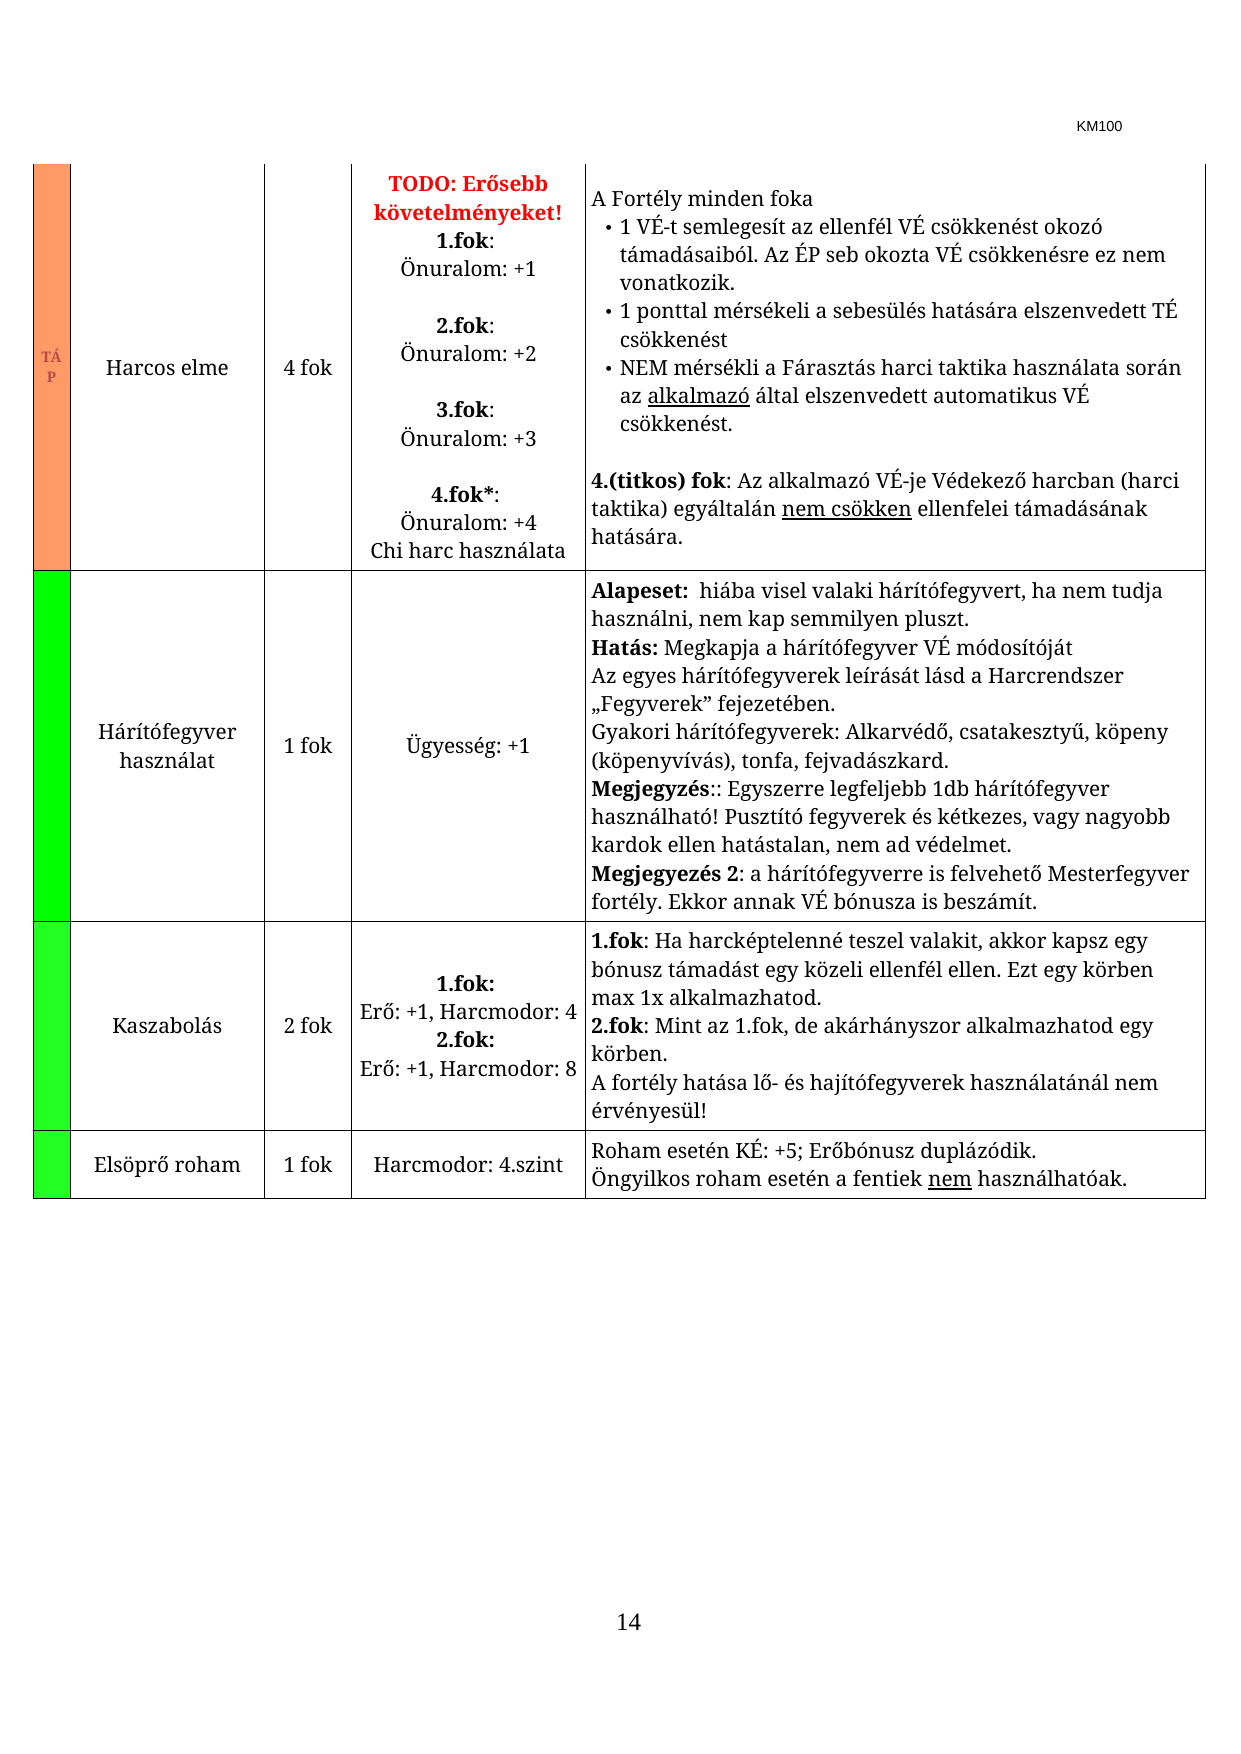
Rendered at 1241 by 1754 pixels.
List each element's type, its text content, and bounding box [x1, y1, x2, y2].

table_cell Kaszabolás [71, 922, 264, 1130]
table_cell Alapeset: hiába visel valaki hárítófegyvert, ha nem tudja használni, nem kap semmilyen pluszt. Hatás: Megkapja a hárítófegyver VÉ módosítóját Az egyes hárítófegyverek leírását lásd a Harcrendszer „Fegyverek” fejezetében. Gyakori hárítófegyverek: Alkarvédő, csatakesztyű, köpeny (köpenyvívás), tonfa, fejvadászkard. Megjegyzés:: Egyszerre legfeljebb 1db hárítófegyver használható! Pusztító fegyverek és kétkezes, vagy nagyobb kardok ellen hatástalan, nem ad védelmet. Megjegyezés 2: a hárítófegyverre is felvehető Mesterfegyver fortély. Ekkor annak VÉ bónusza is beszámít. [586, 571, 1205, 921]
table_cell 1 fok [265, 1131, 351, 1198]
table_cell 1.fok: Erő: +1, Harcmodor: 4 2.fok: Erő: +1, Harcmodor: 8 [352, 922, 585, 1130]
table_cell TÁP [34, 164, 70, 570]
table_cell Hárítófegyver használat [71, 571, 264, 921]
table_cell A Fortély minden foka 1 VÉ-t semlegesít az ellenfél VÉ csökkenést okozó támadásaiból. Az ÉP seb okozta VÉ csökkenésre ez nem vonatkozik. 1 ponttal mérsékeli a sebesülés hatására elszenvedett TÉ csökkenést NEM mérsékli a Fárasztás harci taktika használata során az alkalmazó által elszenvedett automatikus VÉ csökkenést. 4.(titkos) fok: Az alkalmazó VÉ-je Védekező harcban (harci taktika) egyáltalán nem csökken ellenfelei támadásának hatására. [586, 164, 1205, 570]
table_cell 4 fok [265, 164, 351, 570]
table_cell [34, 571, 70, 921]
table_cell [34, 1131, 70, 1198]
table_cell [34, 922, 70, 1130]
table_cell TODO: Erősebb követelményeket! 1.fok: Önuralom: +1 2.fok: Önuralom: +2 3.fok: Önuralom: +3 4.fok*: Önuralom: +4 Chi harc használata [352, 164, 585, 570]
table_cell 1.fok: Ha harcképtelenné teszel valakit, akkor kapsz egy bónusz támadást egy közeli ellenfél ellen. Ezt egy körben max 1x alkalmazhatod. 2.fok: Mint az 1.fok, de akárhányszor alkalmazhatod egy körben. A fortély hatása lő- és hajítófegyverek használatánál nem érvényesül! [586, 922, 1205, 1130]
table_cell Ügyesség: +1 [352, 571, 585, 921]
table_cell Harcos elme [71, 164, 264, 570]
table_cell Harcmodor: 4.szint [352, 1131, 585, 1198]
table_cell 2 fok [265, 922, 351, 1130]
table_cell 1 fok [265, 571, 351, 921]
table_cell Elsöprő roham [71, 1131, 264, 1198]
table_cell Roham esetén KÉ: +5; Erőbónusz duplázódik. Öngyilkos roham esetén a fentiek nem használhatóak. [586, 1131, 1205, 1198]
